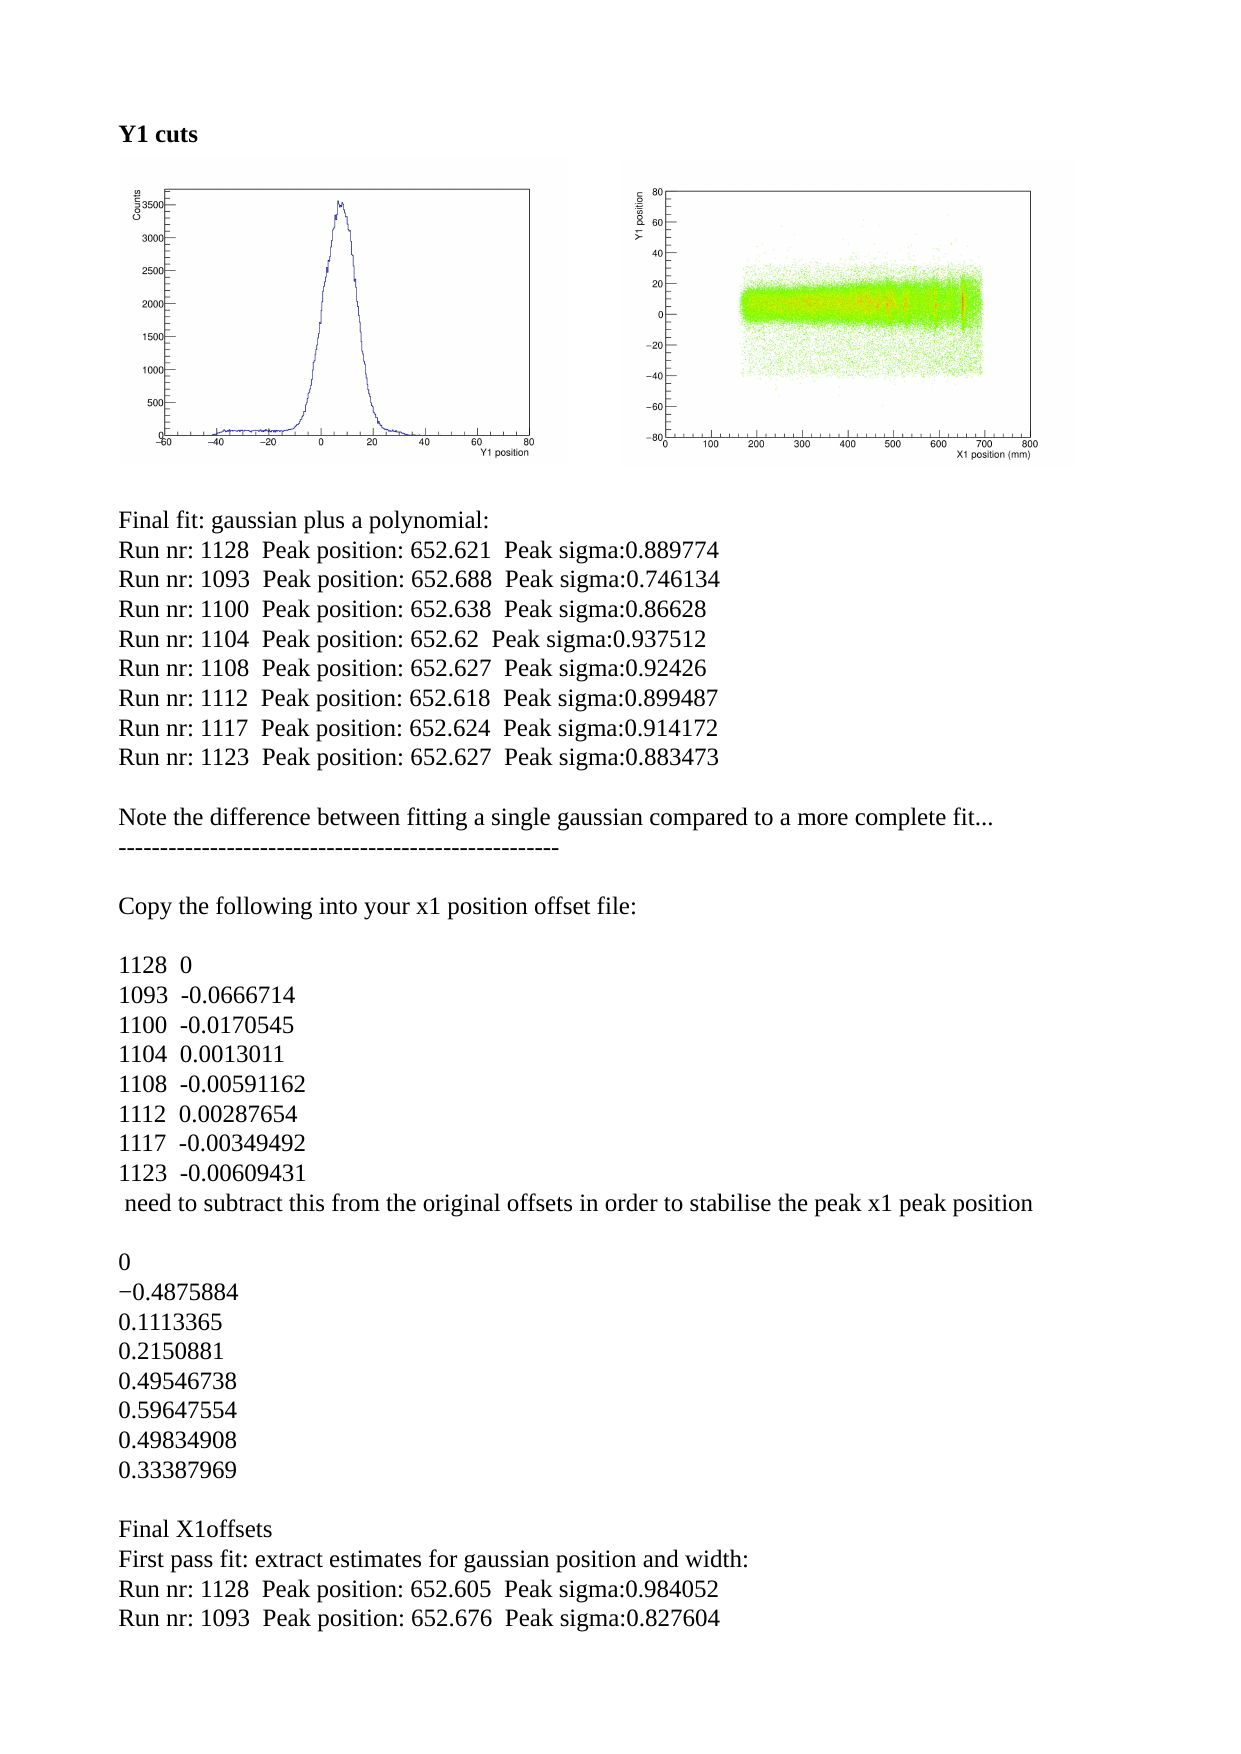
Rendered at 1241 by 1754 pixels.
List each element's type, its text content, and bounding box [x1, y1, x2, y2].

text Note the difference between fitting a single gaussian compared to a more complete fit... [118, 801, 1122, 831]
text need to subtract this from the original offsets in order to stabilise the peak x1 peak position [118, 1187, 1122, 1217]
picture [119, 158, 574, 466]
text 0.49546738 [118, 1365, 1122, 1395]
picture [621, 160, 1076, 468]
text 1128 0 [118, 949, 1122, 979]
text 1117 -0.00349492 [118, 1127, 1122, 1157]
text Run nr: 1128 Peak position: 652.621 Peak sigma:0.889774 [118, 534, 1122, 563]
text Run nr: 1093 Peak position: 652.676 Peak sigma:0.827604 [118, 1602, 1122, 1632]
text Run nr: 1117 Peak position: 652.624 Peak sigma:0.914172 [118, 712, 1122, 742]
text 0 [118, 1246, 1122, 1276]
text 0.33387969 [118, 1454, 1122, 1484]
text Run nr: 1128 Peak position: 652.605 Peak sigma:0.984052 [118, 1573, 1122, 1602]
text 0.59647554 [118, 1395, 1122, 1424]
text Run nr: 1123 Peak position: 652.627 Peak sigma:0.883473 [118, 742, 1122, 771]
text Run nr: 1108 Peak position: 652.627 Peak sigma:0.92426 [118, 652, 1122, 682]
text Y1 cuts [118, 118, 1122, 148]
text Run nr: 1104 Peak position: 652.62 Peak sigma:0.937512 [118, 623, 1122, 652]
text 0.2150881 [118, 1335, 1122, 1365]
text 1100 -0.0170545 [118, 1009, 1122, 1038]
text Run nr: 1100 Peak position: 652.638 Peak sigma:0.86628 [118, 593, 1122, 623]
text 1104 0.0013011 [118, 1038, 1122, 1068]
text 1093 -0.0666714 [118, 979, 1122, 1009]
text Final X1offsets [118, 1513, 1122, 1543]
text Run nr: 1093 Peak position: 652.688 Peak sigma:0.746134 [118, 563, 1122, 593]
text Final fit: gaussian plus a polynomial: [118, 504, 1122, 534]
text Run nr: 1112 Peak position: 652.618 Peak sigma:0.899487 [118, 682, 1122, 712]
text ----------------------------------------------------- [118, 831, 1122, 860]
text First pass fit: extract estimates for gaussian position and width: [118, 1543, 1122, 1573]
text 1112 0.00287654 [118, 1098, 1122, 1127]
text −0.4875884 [118, 1276, 1122, 1306]
text 1108 -0.00591162 [118, 1068, 1122, 1098]
text 0.1113365 [118, 1306, 1122, 1335]
text 1123 -0.00609431 [118, 1157, 1122, 1187]
text Copy the following into your x1 position offset file: [118, 890, 1122, 920]
text 0.49834908 [118, 1424, 1122, 1454]
